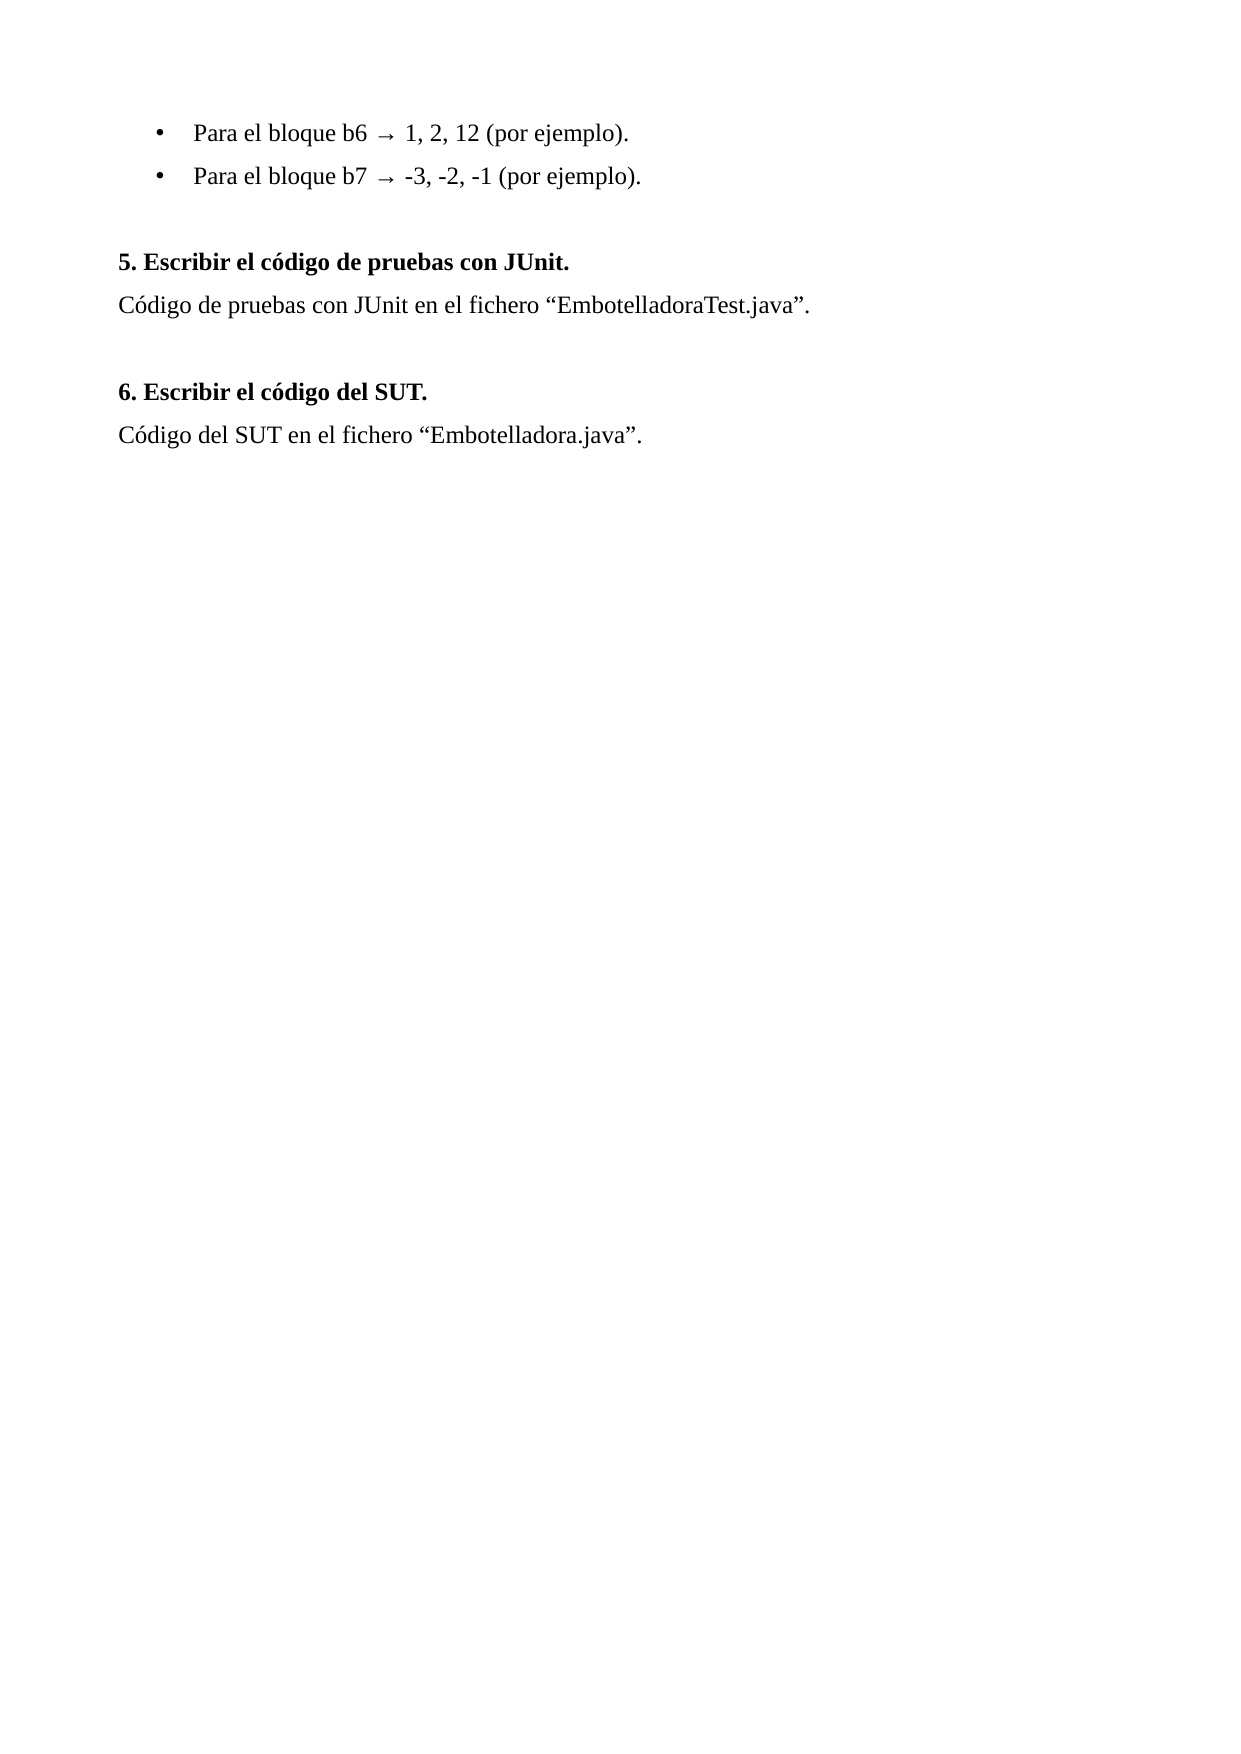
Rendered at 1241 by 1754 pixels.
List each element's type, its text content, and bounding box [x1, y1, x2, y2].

text Código del SUT en el fichero “Embotelladora.java”. [118, 420, 1122, 449]
text 5. Escribir el código de pruebas con JUnit. [118, 247, 1122, 276]
text 6. Escribir el código del SUT. [118, 377, 1122, 406]
list Para el bloque b6 → 1, 2, 12 (por ejemplo). [156, 118, 1122, 147]
list Para el bloque b7 → -3, -2, -1 (por ejemplo). [156, 161, 1122, 190]
text Código de pruebas con JUnit en el fichero “EmbotelladoraTest.java”. [118, 291, 1122, 319]
